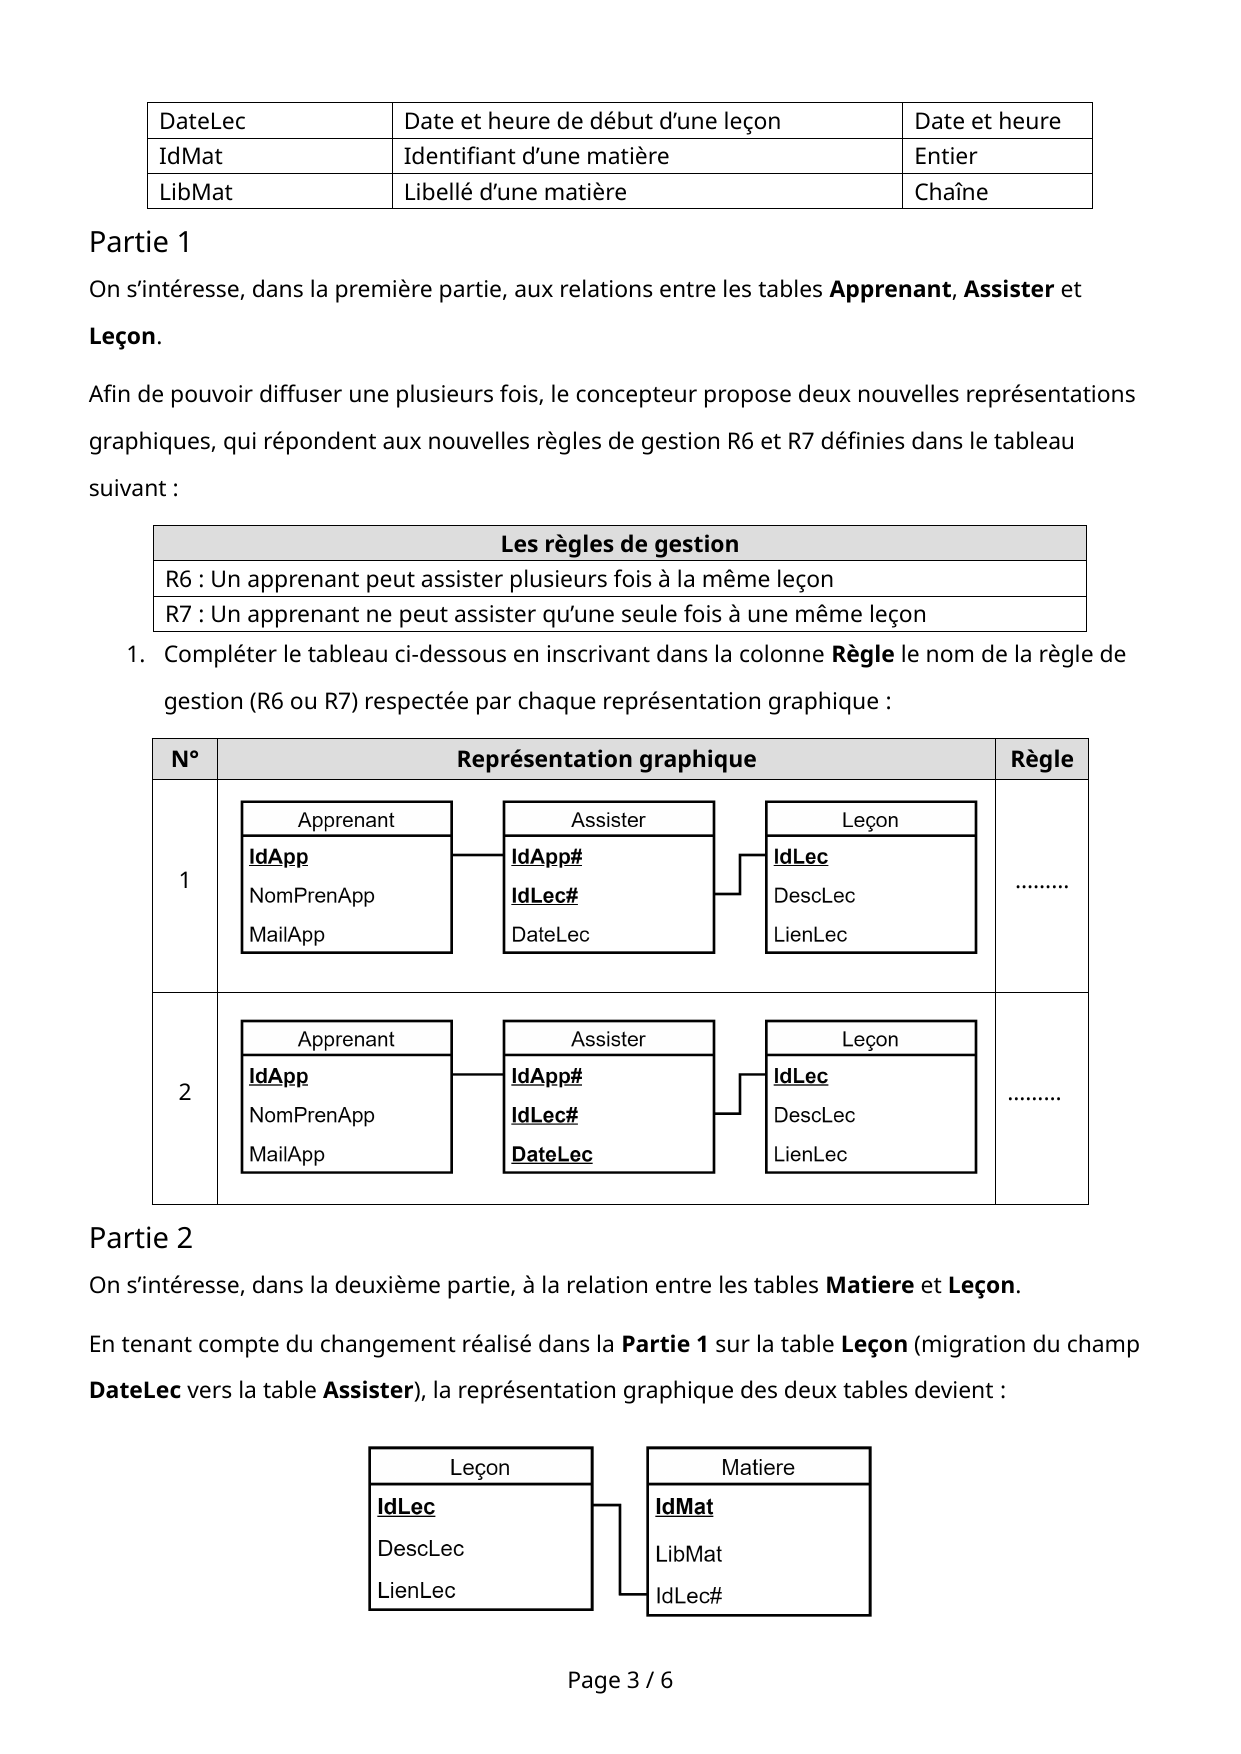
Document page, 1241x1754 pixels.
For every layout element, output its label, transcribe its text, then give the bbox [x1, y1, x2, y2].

picture [228, 1007, 991, 1190]
table_cell [218, 780, 995, 992]
table_cell ……… [996, 780, 1088, 992]
text On s’intéresse, dans la deuxième partie, à la relation entre les tables Matiere et Leçon. [88, 1269, 1152, 1300]
table_cell 1 [153, 780, 217, 992]
text Afin de pouvoir diffuser une plusieurs fois, le concepteur propose deux nouvelles représentations graphiques, qui répondent aux nouvelles règles de gestion R6 et R7 définies dans le tableau suivant : [88, 378, 1152, 503]
text On s’intéresse, dans la première partie, aux relations entre les tables Apprenant, Assister et Leçon. [88, 273, 1152, 351]
picture [228, 789, 991, 970]
table_cell 2 [153, 993, 217, 1204]
table_header Les règles de gestion [154, 526, 1086, 560]
table_header Représentation graphique [218, 739, 995, 779]
table_cell R6 : Un apprenant peut assister plusieurs fois à la même leçon [154, 561, 1086, 596]
table_header Règle [996, 739, 1088, 779]
table_cell Chaîne [903, 174, 1092, 208]
subtitle Partie 1 [88, 221, 1152, 261]
table_cell IdMat [148, 139, 392, 173]
table_header N° [153, 739, 217, 779]
table_cell Date et heure [903, 103, 1092, 137]
table_cell Identifiant d’une matière [393, 139, 902, 173]
table_cell Libellé d’une matière [393, 174, 902, 208]
picture [355, 1433, 886, 1634]
subtitle Partie 2 [88, 1217, 1152, 1257]
table_cell ……… [996, 993, 1088, 1204]
table_cell DateLec [148, 103, 392, 137]
table_cell Date et heure de début d’une leçon [393, 103, 902, 137]
list Compléter le tableau ci-dessous en inscrivant dans la colonne Règle le nom de la règle de gestion (R6 ou R7) respectée par chaque représentation graphique : [126, 638, 1152, 716]
text En tenant compte du changement réalisé dans la Partie 1 sur la table Leçon (migration du champ DateLec vers la table Assister), la représentation graphique des deux tables devient : [88, 1327, 1152, 1406]
table_cell Entier [903, 139, 1092, 173]
table_cell LibMat [148, 174, 392, 208]
table_cell [218, 993, 995, 1204]
table_cell R7 : Un apprenant ne peut assister qu’une seule fois à une même leçon [154, 597, 1086, 631]
